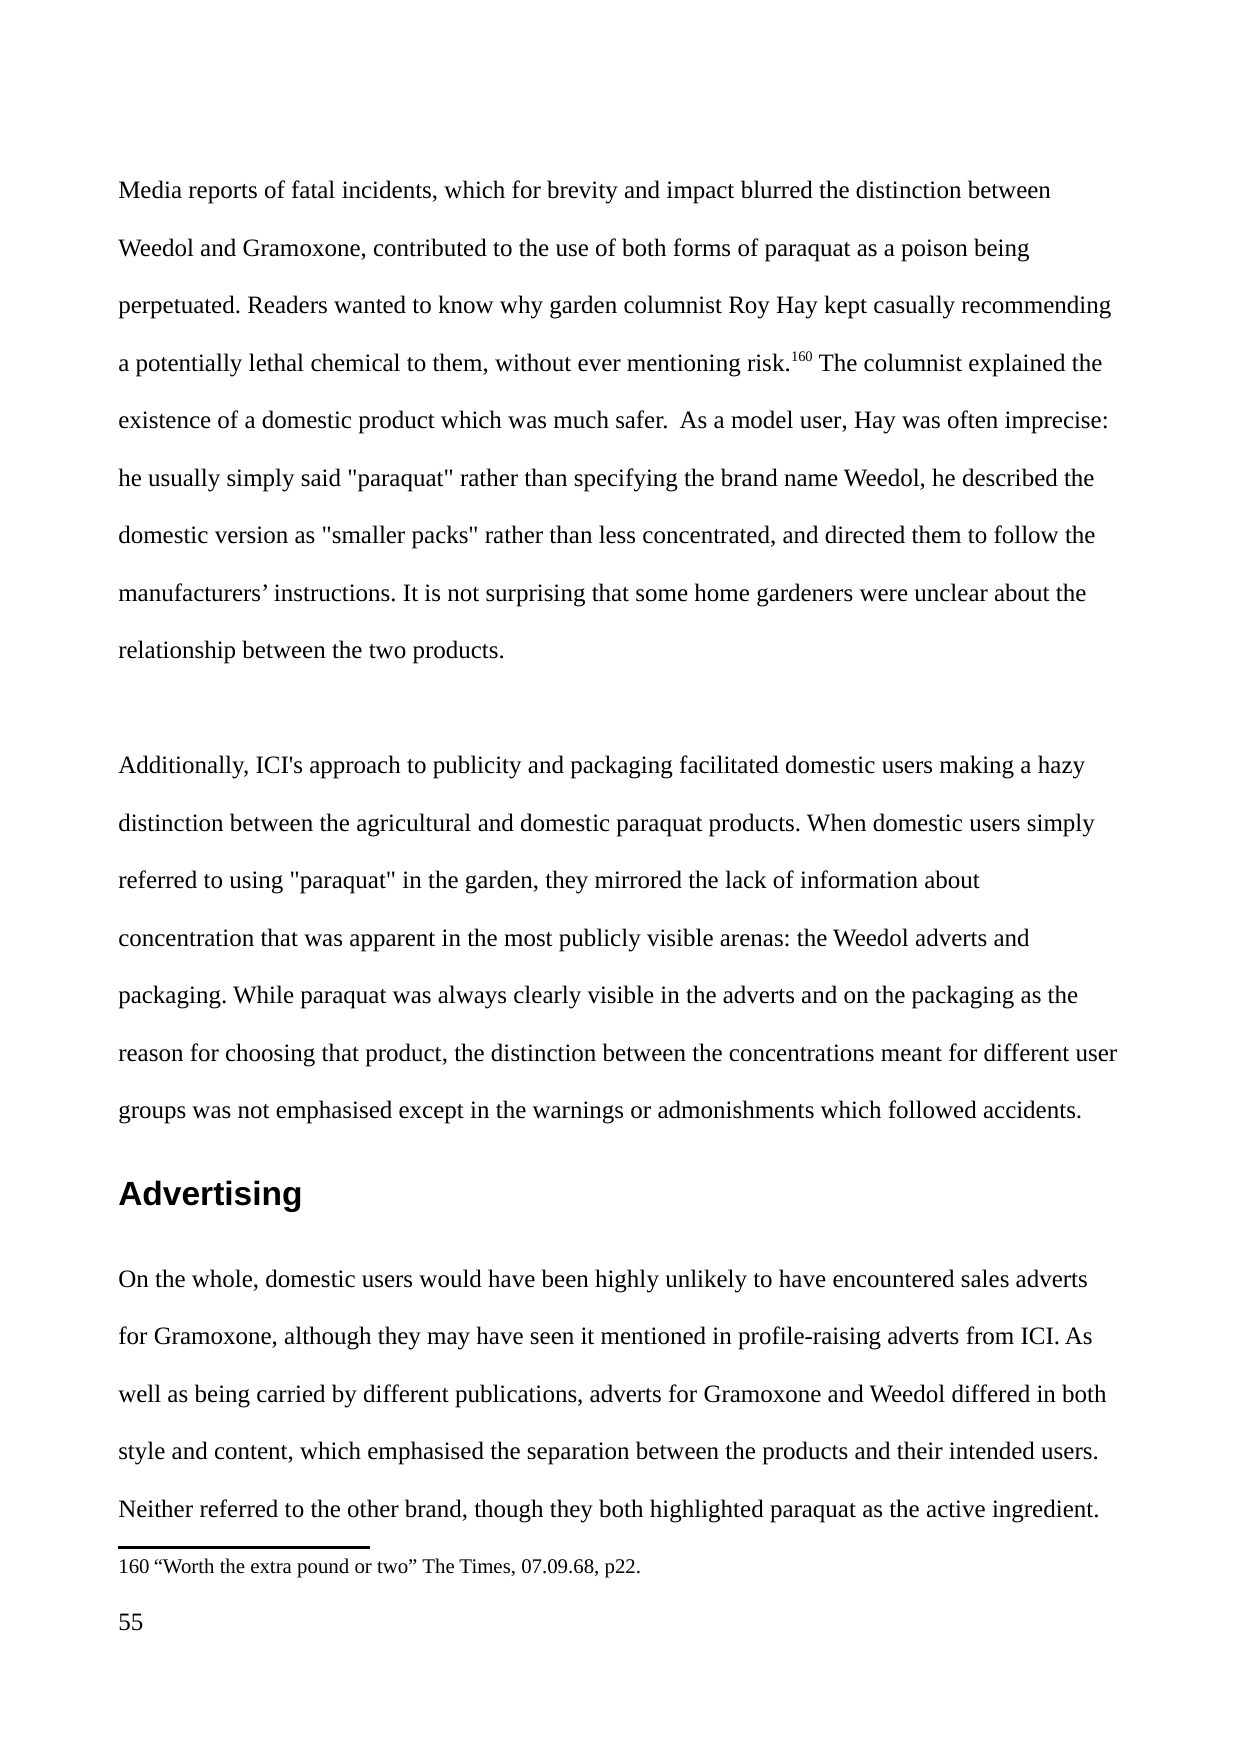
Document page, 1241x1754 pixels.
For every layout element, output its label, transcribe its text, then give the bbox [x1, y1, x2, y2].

text On the whole, domestic users would have been highly unlikely to have encountered sales adverts for Gramoxone, although they may have seen it mentioned in profile-raising adverts from ICI. As well as being carried by different publications, adverts for Gramoxone and Weedol differed in both style and content, which emphasised the separation between the products and their intended users. Neither referred to the other brand, though they both highlighted paraquat as the active ingredient. [118, 1264, 1122, 1522]
text Media reports of fatal incidents, which for brevity and impact blurred the distinction between Weedol and Gramoxone, contributed to the use of both forms of paraquat as a poison being perpetuated. Readers wanted to know why garden columnist Roy Hay kept casually recommending a potentially lethal chemical to them, without ever mentioning risk. The columnist explained the existence of a domestic product which was much safer. As a model user, Hay was often imprecise: he usually simply said "paraquat" rather than specifying the brand name Weedol, he described the domestic version as "smaller packs" rather than less concentrated, and directed them to follow the manufacturers’ instructions. It is not surprising that some home gardeners were unclear about the relationship between the two products. [118, 176, 1122, 664]
text “Worth the extra pound or two” The Times, 07.09.68, p22. [118, 1553, 1122, 1578]
subtitle Advertising [118, 1174, 1122, 1213]
text Additionally, ICI's approach to publicity and packaging facilitated domestic users making a hazy distinction between the agricultural and domestic paraquat products. When domestic users simply referred to using "paraquat" in the garden, they mirrored the lack of information about concentration that was apparent in the most publicly visible arenas: the Weedol adverts and packaging. While paraquat was always clearly visible in the adverts and on the packaging as the reason for choosing that product, the distinction between the concentrations meant for different user groups was not emphasised except in the warnings or admonishments which followed accidents. [118, 751, 1122, 1124]
